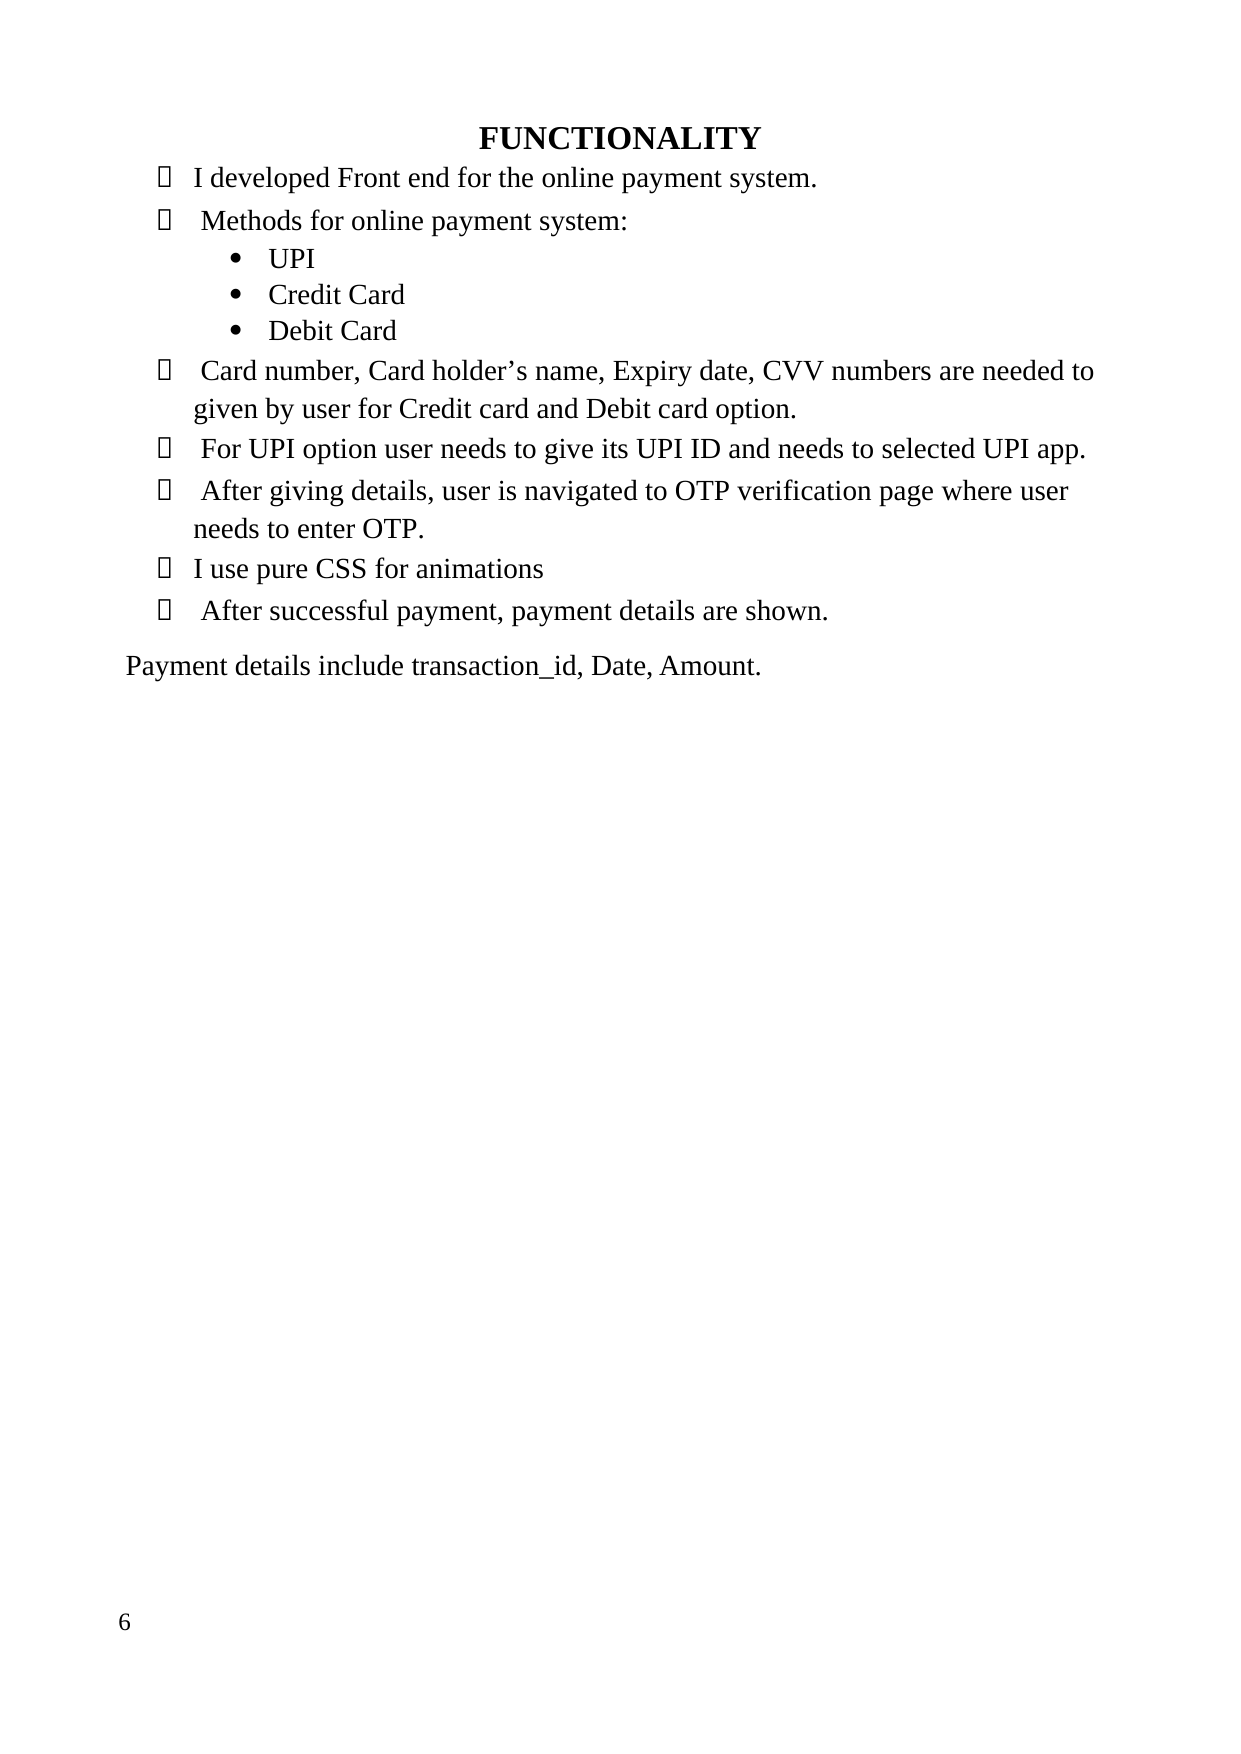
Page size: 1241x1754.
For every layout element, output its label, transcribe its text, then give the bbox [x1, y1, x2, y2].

list UPI [231, 241, 1122, 275]
list After successful payment, payment details are shown. [156, 589, 1122, 629]
list After giving details, user is navigated to OTP verification page where user needs to enter OTP. [156, 469, 1122, 545]
list Card number, Card holder’s name, Expiry date, CVV numbers are needed to given by user for Credit card and Debit card option. [156, 349, 1122, 424]
list For UPI option user needs to give its UPI ID and needs to selected UPI app. [156, 427, 1122, 467]
list I use pure CSS for animations [156, 547, 1122, 587]
list Credit Card [231, 277, 1122, 311]
list Methods for online payment system: [156, 199, 1122, 238]
list I developed Front end for the online payment system. [156, 156, 1122, 196]
list Debit Card [231, 313, 1122, 347]
text Payment details include transaction_id, Date, Amount. [118, 648, 1122, 682]
list FUNCTIONALITY [118, 118, 1122, 156]
